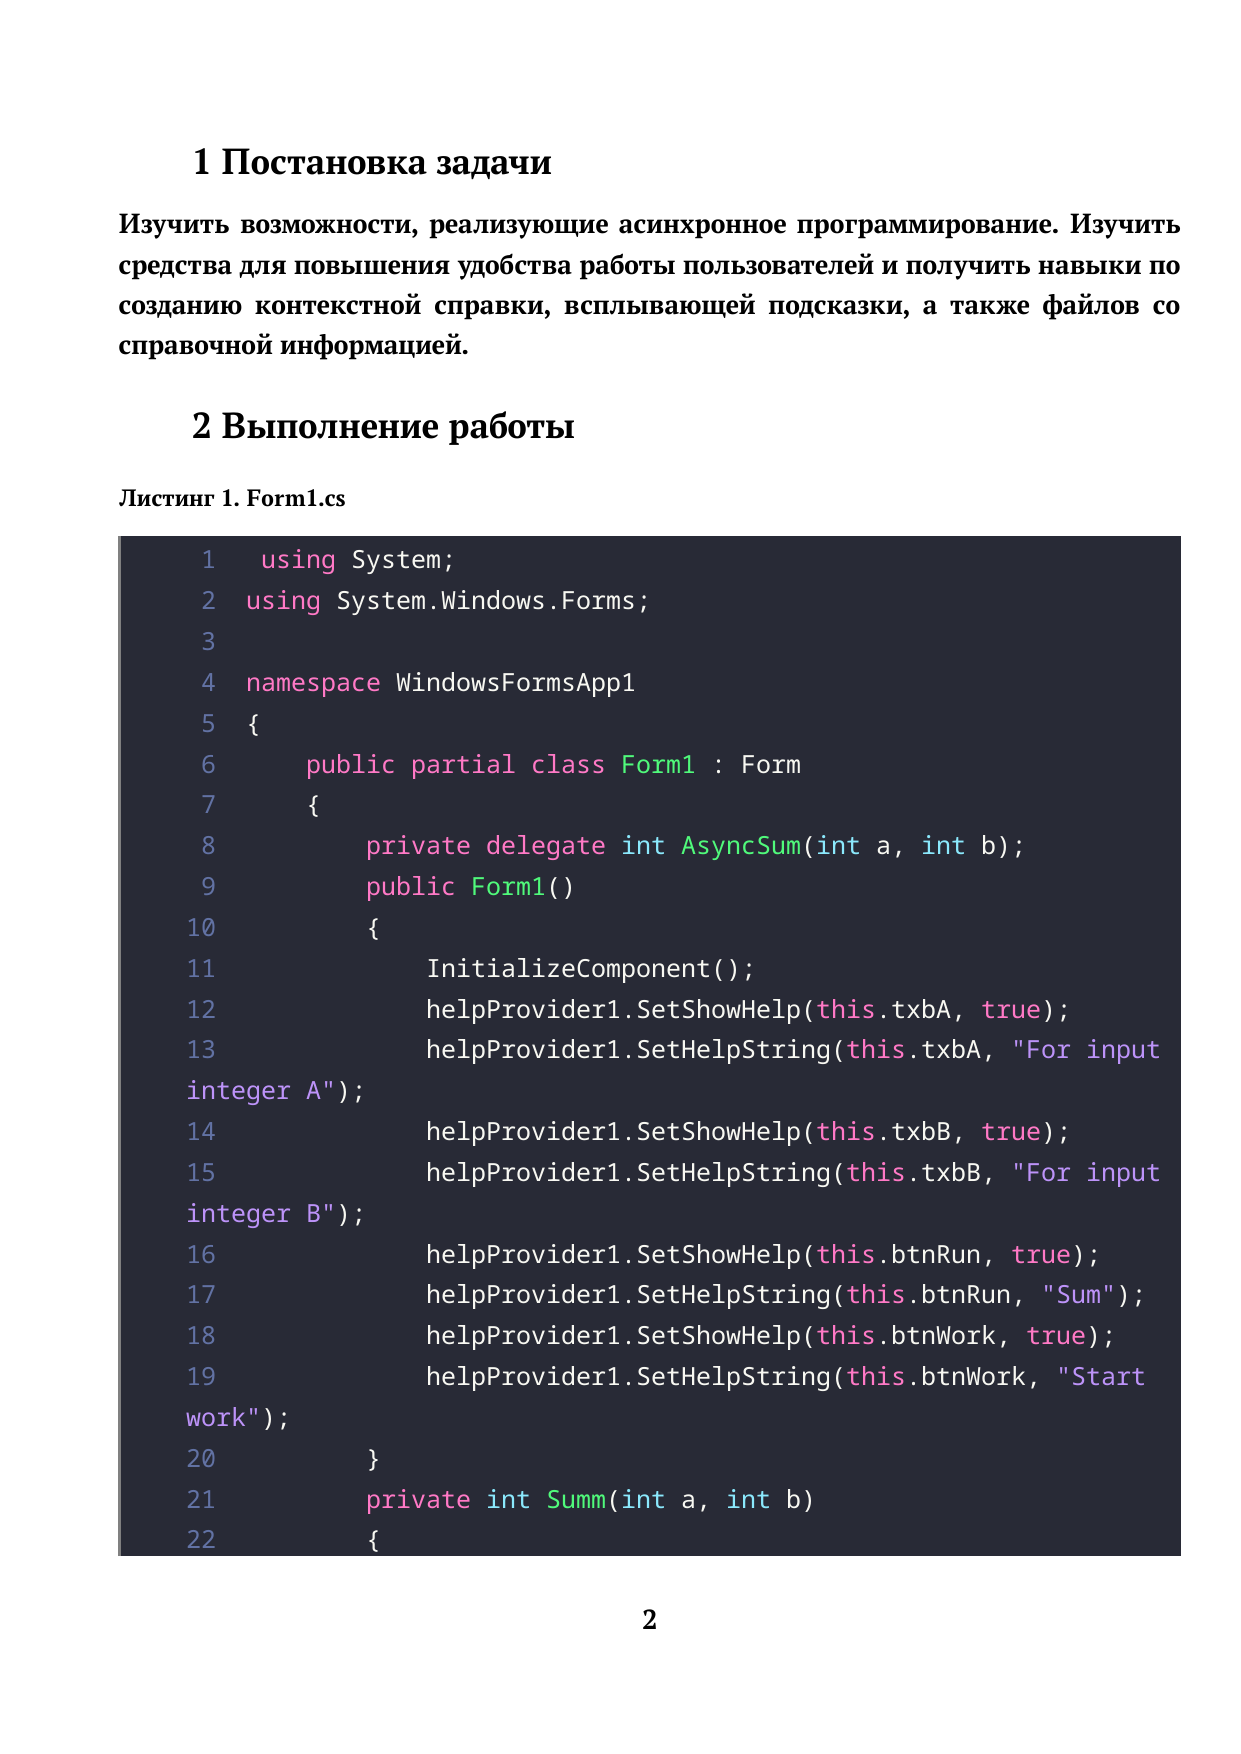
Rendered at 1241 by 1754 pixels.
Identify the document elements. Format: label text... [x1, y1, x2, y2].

text 14 helpProvider1.SetShowHelp(this.txbB, true); [121, 1108, 1181, 1148]
text 22 { [121, 1516, 1181, 1556]
text 5 { [121, 699, 1181, 739]
text 15 helpProvider1.SetHelpString(this.txbB, "For input integer B"); [121, 1149, 1181, 1229]
text 8 private delegate int AsyncSum(int a, int b); [121, 822, 1181, 862]
text 17 helpProvider1.SetHelpString(this.btnRun, "Sum"); [121, 1271, 1181, 1311]
text 18 helpProvider1.SetShowHelp(this.btnWork, true); [121, 1312, 1181, 1352]
text 4 namespace WindowsFormsApp1 [121, 659, 1181, 699]
text 7 { [121, 781, 1181, 821]
subtitle 1 Постановка задачи [192, 139, 1181, 183]
text 21 private int Summ(int a, int b) [121, 1475, 1181, 1515]
text 9 public Form1() [121, 863, 1181, 903]
text 6 public partial class Form1 : Form [121, 740, 1181, 780]
text 11 InitializeComponent(); [121, 944, 1181, 984]
text 16 helpProvider1.SetShowHelp(this.btnRun, true); [121, 1230, 1181, 1270]
text 12 helpProvider1.SetShowHelp(this.txbA, true); [121, 985, 1181, 1025]
subtitle 2 Выполнение работы [192, 403, 1181, 447]
text Изучить возможности, реализующие асинхронное программирование. Изучить средства для повышения удобства работы пользователей и получить навыки по созданию контекстной справки, всплывающей подсказки, а также файлов со справочной информацией. [118, 207, 1181, 361]
text 10 { [121, 904, 1181, 944]
text 1 using System; [121, 536, 1181, 576]
text 2 using System.Windows.Forms; [121, 577, 1181, 617]
text 20 } [121, 1434, 1181, 1474]
text 3 [121, 618, 1181, 658]
text 13 helpProvider1.SetHelpString(this.txbA, "For input integer A"); [121, 1026, 1181, 1107]
text Листинг 1. Form1.cs [118, 483, 1181, 512]
text 19 helpProvider1.SetHelpString(this.btnWork, "Start work"); [121, 1353, 1181, 1434]
